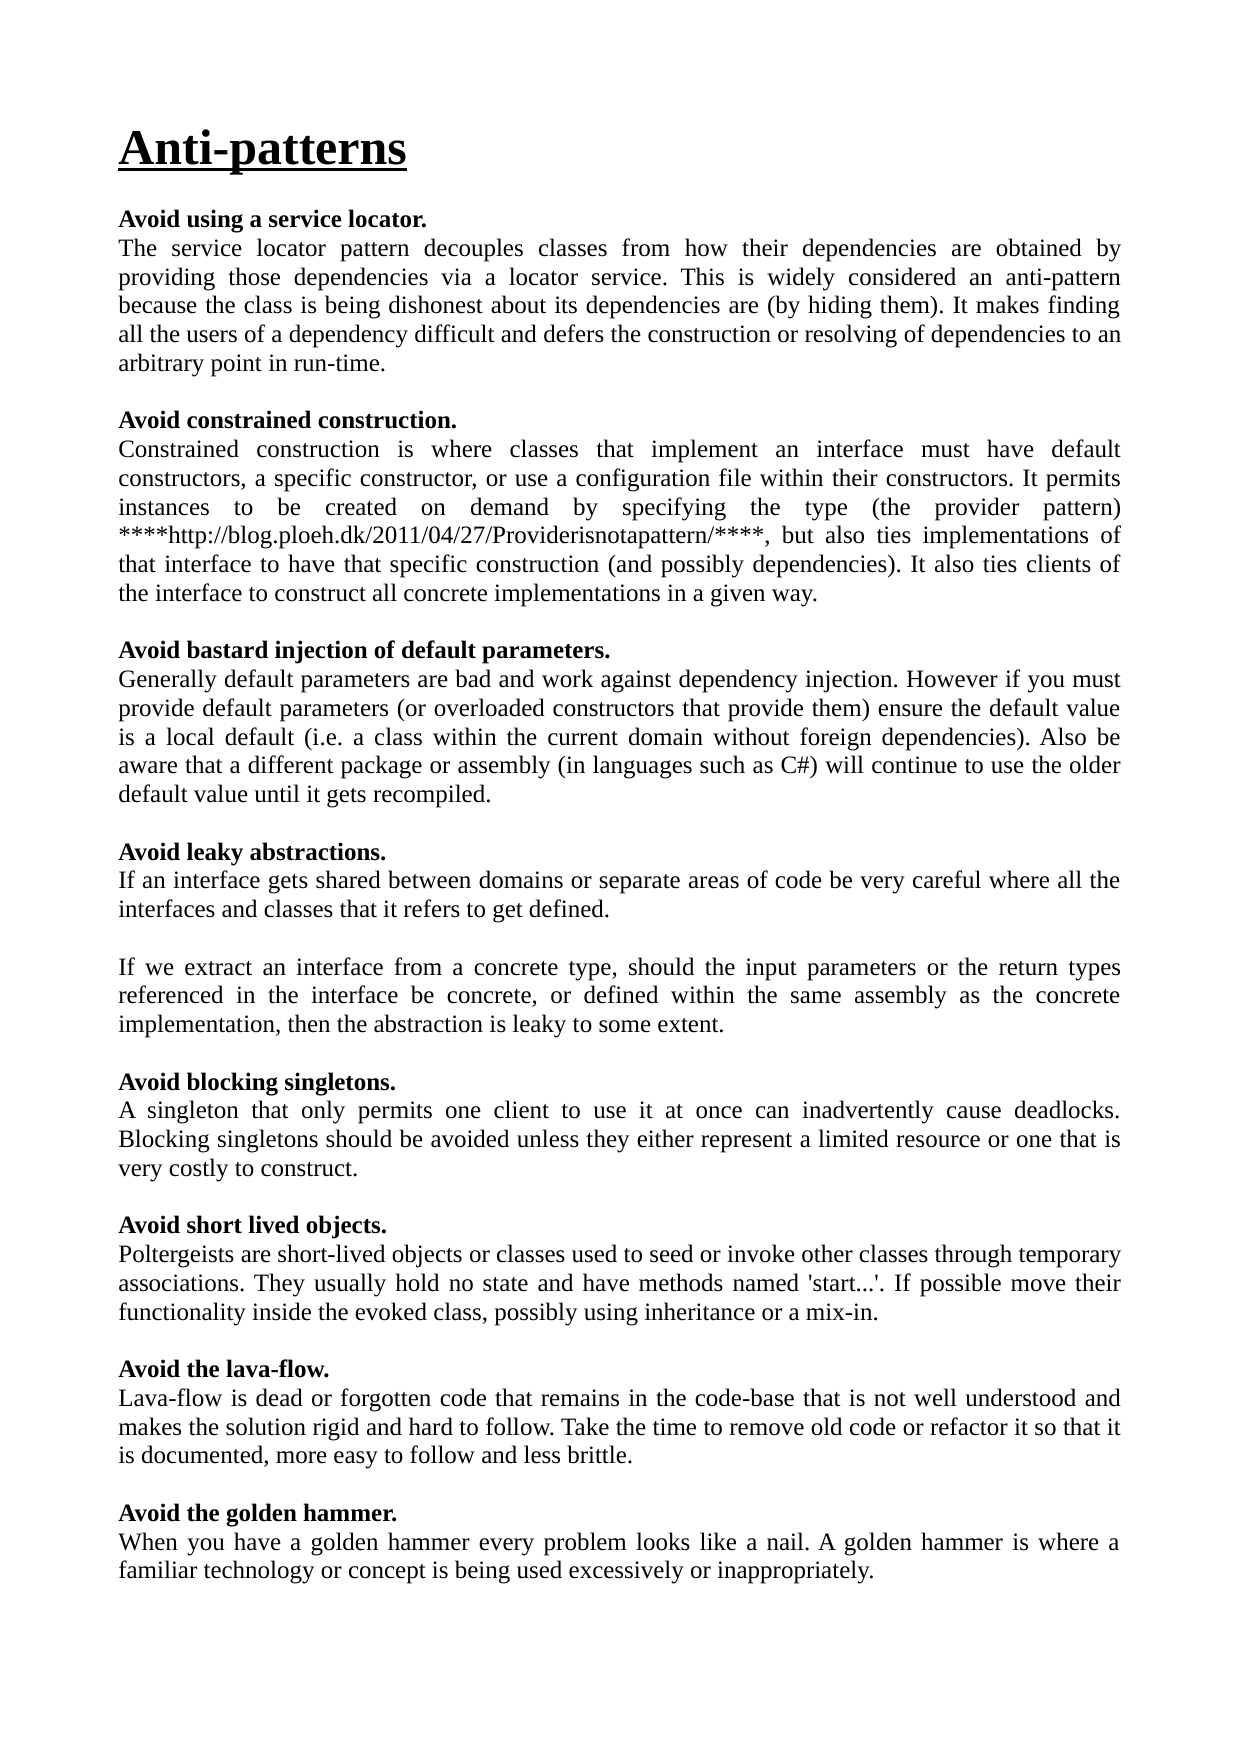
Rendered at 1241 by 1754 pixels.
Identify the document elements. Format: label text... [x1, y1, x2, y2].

text Avoid constrained construction. [118, 406, 1122, 434]
text Lava-flow is dead or forgotten code that remains in the code-base that is not well understood and makes the solution rigid and hard to follow. Take the time to remove old code or refactor it so that it is documented, more easy to follow and less brittle. [118, 1383, 1122, 1469]
text Avoid the golden hammer. [118, 1498, 1122, 1527]
text Generally default parameters are bad and work against dependency injection. However if you must provide default parameters (or overloaded constructors that provide them) ensure the default value is a local default (i.e. a class within the current domain without foreign dependencies). Also be aware that a different package or assembly (in languages such as C#) will continue to use the older default value until it gets recompiled. [118, 664, 1122, 808]
text Avoid leaky abstractions. [118, 837, 1122, 866]
text Avoid blocking singletons. [118, 1067, 1122, 1096]
text Poltergeists are short-lived objects or classes used to seed or invoke other classes through temporary associations. They usually hold no state and have methods named 'start...'. If possible move their functionality inside the evoked class, possibly using inheritance or a mix-in. [118, 1239, 1122, 1326]
text Constrained construction is where classes that implement an interface must have default constructors, a specific constructor, or use a configuration file within their constructors. It permits instances to be created on demand by specifying the type (the provider pattern) ****http://blog.ploeh.dk/2011/04/27/Providerisnotapattern/****, but also ties implementations of that interface to have that specific construction (and possibly dependencies). It also ties clients of the interface to construct all concrete implementations in a given way. [118, 434, 1122, 607]
text If an interface gets shared between domains or separate areas of code be very careful where all the interfaces and classes that it refers to get defined. [118, 866, 1122, 923]
text Anti-patterns [118, 118, 1122, 176]
text If we extract an interface from a concrete type, should the input parameters or the return types referenced in the interface be concrete, or defined within the same assembly as the concrete implementation, then the abstraction is leaky to some extent. [118, 952, 1122, 1038]
text A singleton that only permits one client to use it at once can inadvertently cause deadlocks. Blocking singletons should be avoided unless they either represent a limited resource or one that is very costly to construct. [118, 1096, 1122, 1182]
text Avoid the lava-flow. [118, 1354, 1122, 1383]
text When you have a golden hammer every problem looks like a nail. A golden hammer is where a familiar technology or concept is being used excessively or inappropriately. [118, 1527, 1122, 1584]
text Avoid bastard injection of default parameters. [118, 636, 1122, 664]
text Avoid short lived objects. [118, 1211, 1122, 1239]
text Avoid using a service locator. [118, 204, 1122, 233]
text The service locator pattern decouples classes from how their dependencies are obtained by providing those dependencies via a locator service. This is widely considered an anti-pattern because the class is being dishonest about its dependencies are (by hiding them). It makes finding all the users of a dependency difficult and defers the construction or resolving of dependencies to an arbitrary point in run-time. [118, 233, 1122, 377]
